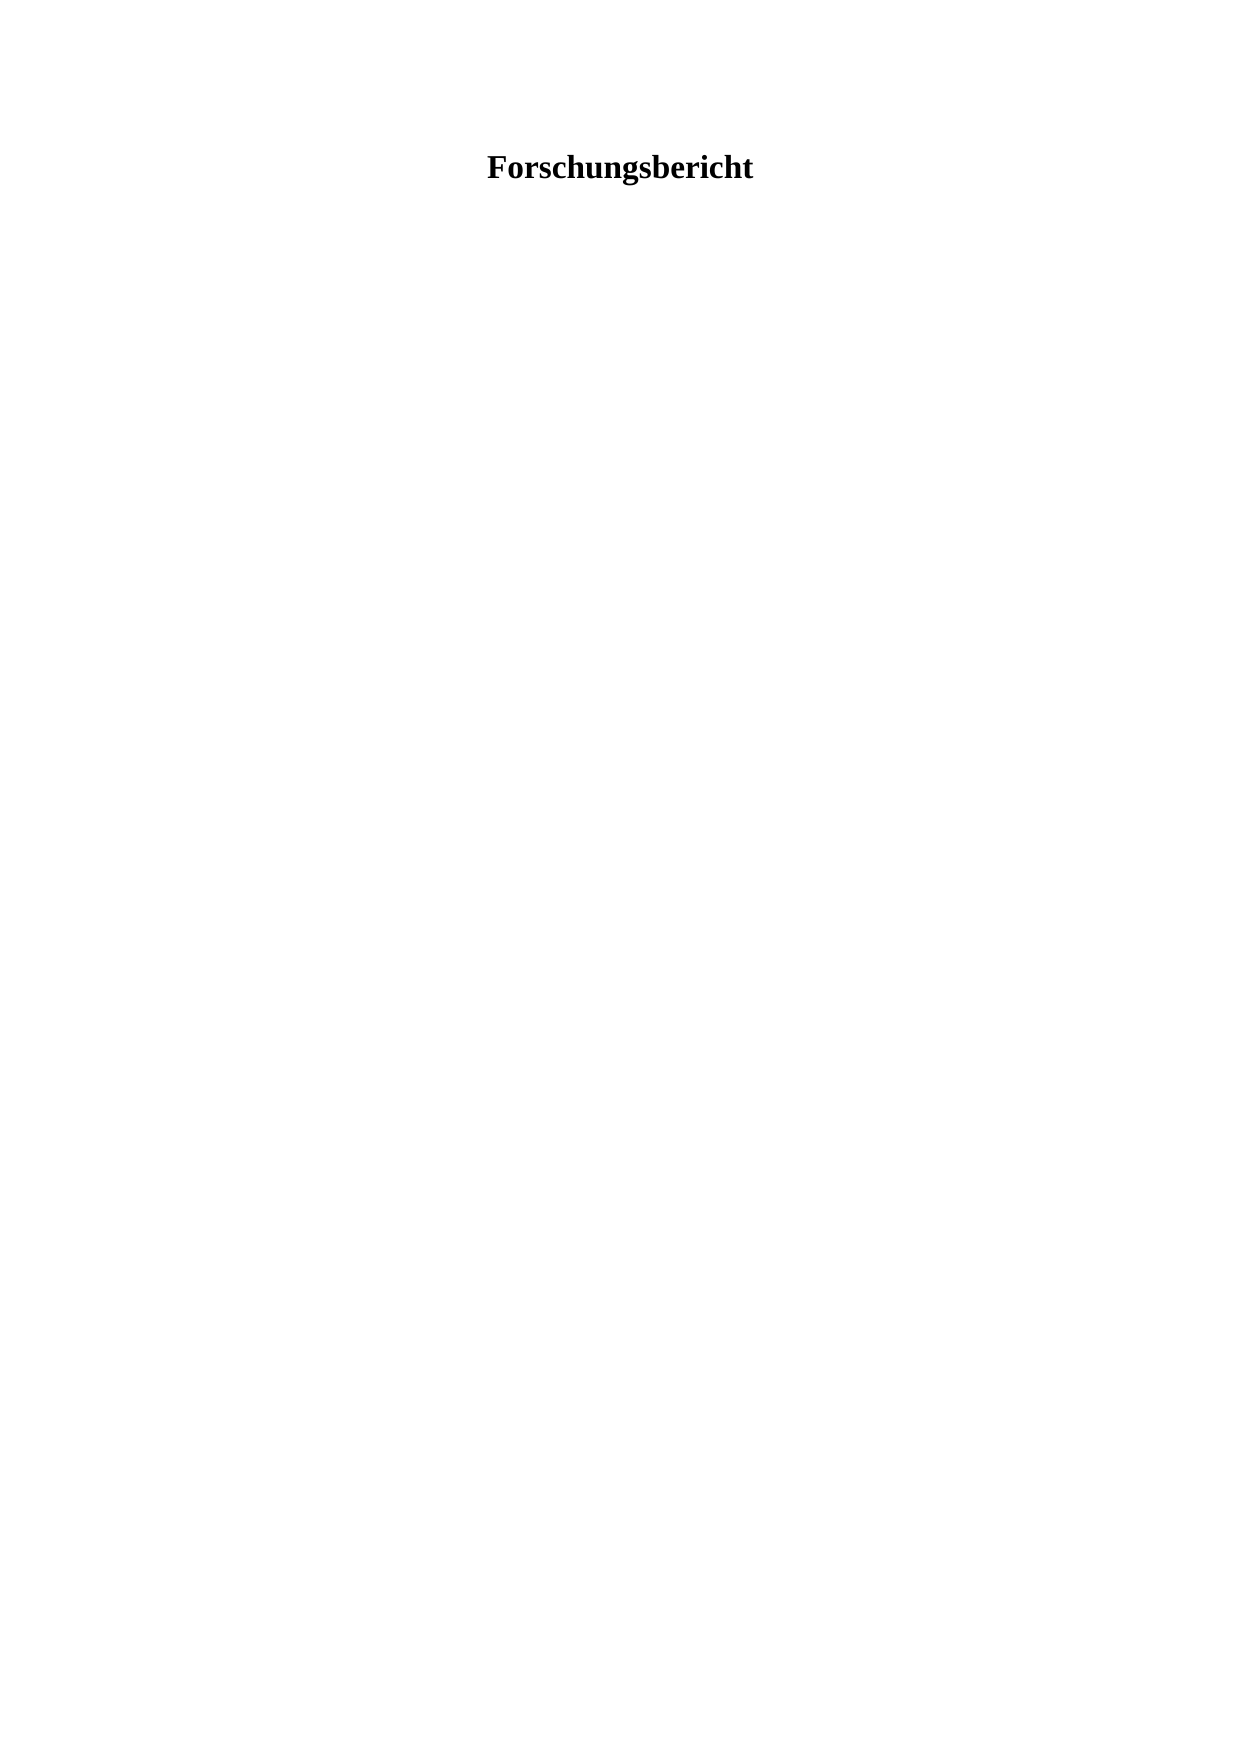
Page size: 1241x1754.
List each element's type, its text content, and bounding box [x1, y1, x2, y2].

text Forschungsbericht [148, 148, 1093, 186]
